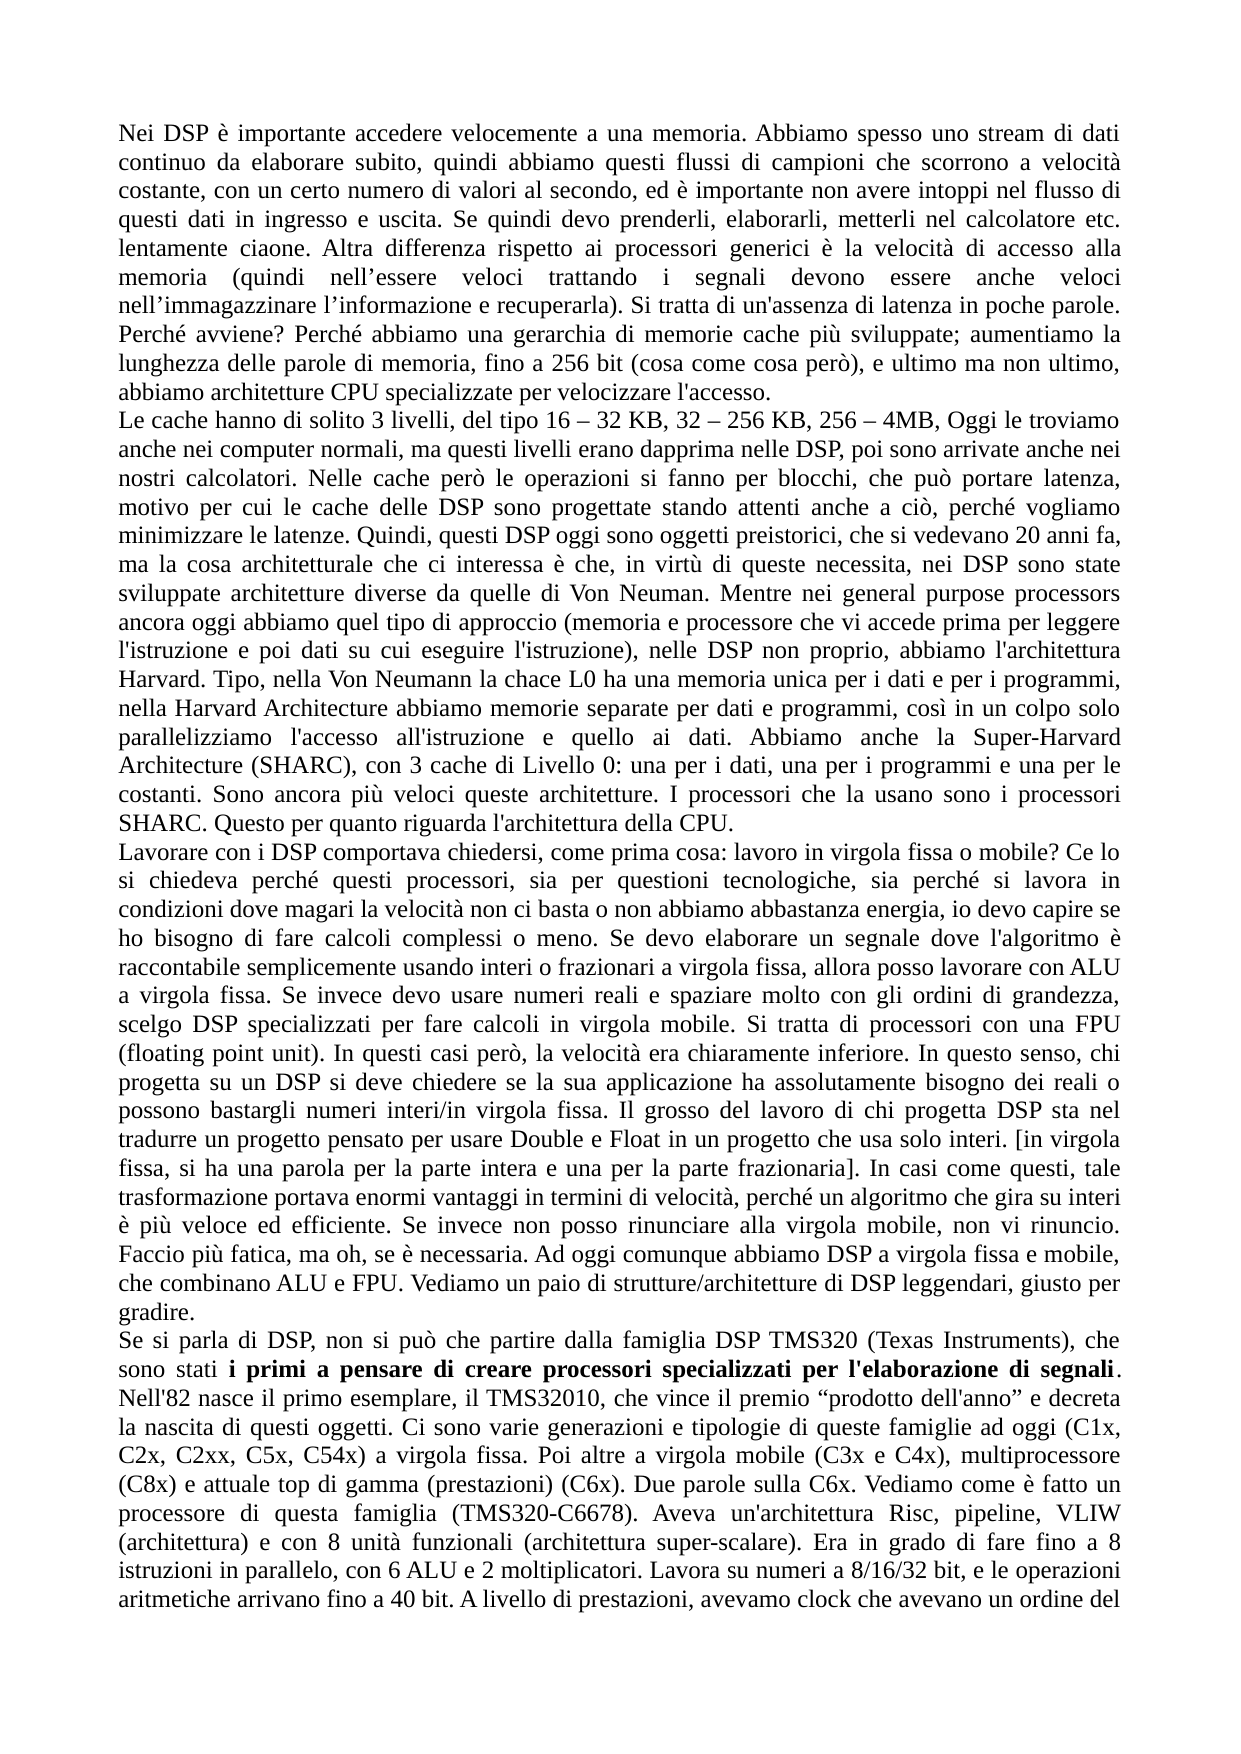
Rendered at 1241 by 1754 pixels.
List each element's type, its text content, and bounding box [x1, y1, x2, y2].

text Lavorare con i DSP comportava chiedersi, come prima cosa: lavoro in virgola fissa o mobile? Ce lo si chiedeva perché questi processori, sia per questioni tecnologiche, sia perché si lavora in condizioni dove magari la velocità non ci basta o non abbiamo abbastanza energia, io devo capire se ho bisogno di fare calcoli complessi o meno. Se devo elaborare un segnale dove l'algoritmo è raccontabile semplicemente usando interi o frazionari a virgola fissa, allora posso lavorare con ALU a virgola fissa. Se invece devo usare numeri reali e spaziare molto con gli ordini di grandezza, scelgo DSP specializzati per fare calcoli in virgola mobile. Si tratta di processori con una FPU (floating point unit). In questi casi però, la velocità era chiaramente inferiore. In questo senso, chi progetta su un DSP si deve chiedere se la sua applicazione ha assolutamente bisogno dei reali o possono bastargli numeri interi/in virgola fissa. Il grosso del lavoro di chi progetta DSP sta nel tradurre un progetto pensato per usare Double e Float in un progetto che usa solo interi. [in virgola fissa, si ha una parola per la parte intera e una per la parte frazionaria]. In casi come questi, tale trasformazione portava enormi vantaggi in termini di velocità, perché un algoritmo che gira su interi è più veloce ed efficiente. Se invece non posso rinunciare alla virgola mobile, non vi rinuncio. Faccio più fatica, ma oh, se è necessaria. Ad oggi comunque abbiamo DSP a virgola fissa e mobile, che combinano ALU e FPU. Vediamo un paio di strutture/architetture di DSP leggendari, giusto per gradire. [118, 837, 1122, 1326]
text Le cache hanno di solito 3 livelli, del tipo 16 – 32 KB, 32 – 256 KB, 256 – 4MB, Oggi le troviamo anche nei computer normali, ma questi livelli erano dapprima nelle DSP, poi sono arrivate anche nei nostri calcolatori. Nelle cache però le operazioni si fanno per blocchi, che può portare latenza, motivo per cui le cache delle DSP sono progettate stando attenti anche a ciò, perché vogliamo minimizzare le latenze. Quindi, questi DSP oggi sono oggetti preistorici, che si vedevano 20 anni fa, ma la cosa architetturale che ci interessa è che, in virtù di queste necessita, nei DSP sono state sviluppate architetture diverse da quelle di Von Neuman. Mentre nei general purpose processors ancora oggi abbiamo quel tipo di approccio (memoria e processore che vi accede prima per leggere l'istruzione e poi dati su cui eseguire l'istruzione), nelle DSP non proprio, abbiamo l'architettura Harvard. Tipo, nella Von Neumann la chace L0 ha una memoria unica per i dati e per i programmi, nella Harvard Architecture abbiamo memorie separate per dati e programmi, così in un colpo solo parallelizziamo l'accesso all'istruzione e quello ai dati. Abbiamo anche la Super-Harvard Architecture (SHARC), con 3 cache di Livello 0: una per i dati, una per i programmi e una per le costanti. Sono ancora più veloci queste architetture. I processori che la usano sono i processori SHARC. Questo per quanto riguarda l'architettura della CPU. [118, 406, 1122, 837]
text Se si parla di DSP, non si può che partire dalla famiglia DSP TMS320 (Texas Instruments), che sono stati i primi a pensare di creare processori specializzati per l'elaborazione di segnali. Nell'82 nasce il primo esemplare, il TMS32010, che vince il premio “prodotto dell'anno” e decreta la nascita di questi oggetti. Ci sono varie generazioni e tipologie di queste famiglie ad oggi (C1x, C2x, C2xx, C5x, C54x) a virgola fissa. Poi altre a virgola mobile (C3x e C4x), multiprocessore (C8x) e attuale top di gamma (prestazioni) (C6x). Due parole sulla C6x. Vediamo come è fatto un processore di questa famiglia (TMS320-C6678). Aveva un'architettura Risc, pipeline, VLIW (architettura) e con 8 unità funzionali (architettura super-scalare). Era in grado di fare fino a 8 istruzioni in parallelo, con 6 ALU e 2 moltiplicatori. Lavora su numeri a 8/16/32 bit, e le operazioni aritmetiche arrivano fino a 40 bit. A livello di prestazioni, avevamo clock che avevano un ordine del [118, 1326, 1122, 1613]
text Nei DSP è importante accedere velocemente a una memoria. Abbiamo spesso uno stream di dati continuo da elaborare subito, quindi abbiamo questi flussi di campioni che scorrono a velocità costante, con un certo numero di valori al secondo, ed è importante non avere intoppi nel flusso di questi dati in ingresso e uscita. Se quindi devo prenderli, elaborarli, metterli nel calcolatore etc. lentamente ciaone. Altra differenza rispetto ai processori generici è la velocità di accesso alla memoria (quindi nell’essere veloci trattando i segnali devono essere anche veloci nell’immagazzinare l’informazione e recuperarla). Si tratta di un'assenza di latenza in poche parole. Perché avviene? Perché abbiamo una gerarchia di memorie cache più sviluppate; aumentiamo la lunghezza delle parole di memoria, fino a 256 bit (cosa come cosa però), e ultimo ma non ultimo, abbiamo architetture CPU specializzate per velocizzare l'accesso. [118, 118, 1122, 406]
